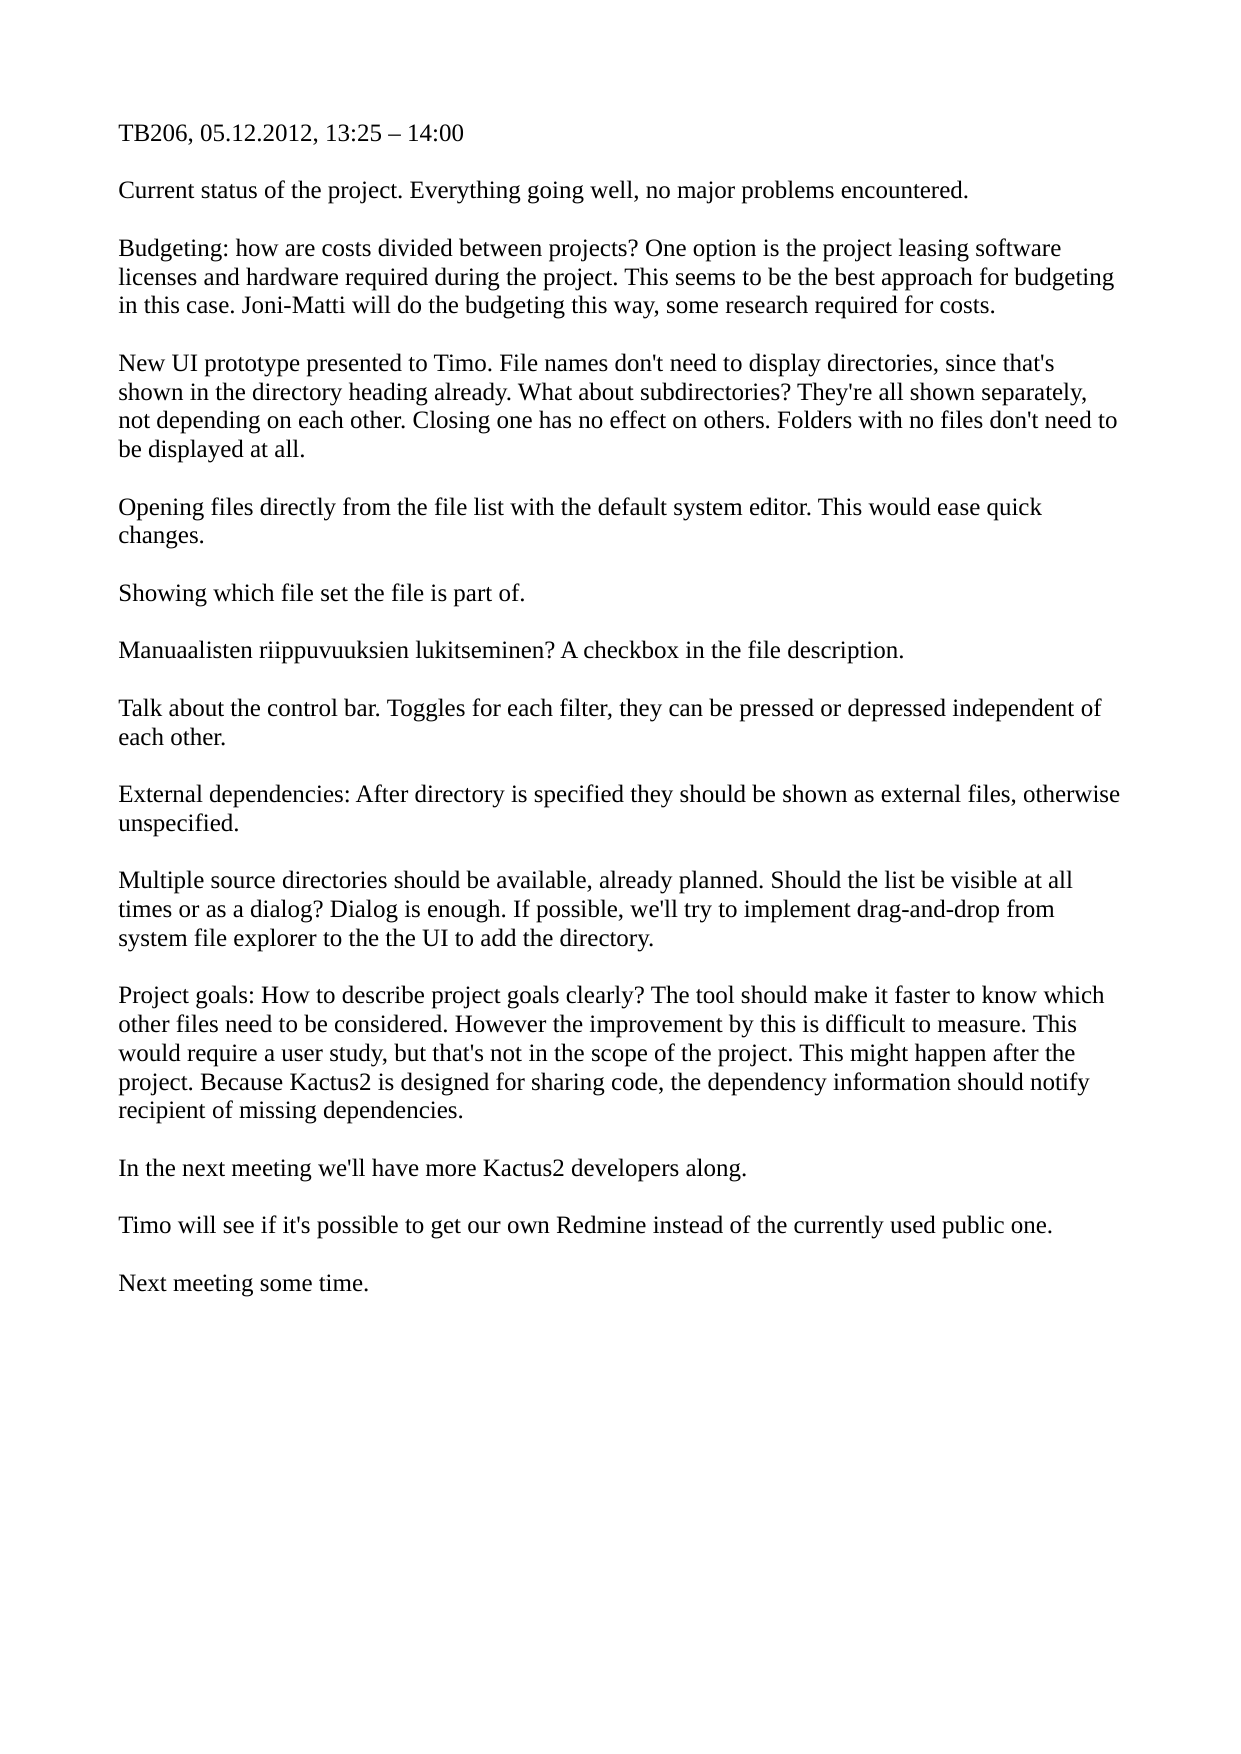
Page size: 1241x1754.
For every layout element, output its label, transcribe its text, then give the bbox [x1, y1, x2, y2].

text Multiple source directories should be available, already planned. Should the list be visible at all times or as a dialog? Dialog is enough. If possible, we'll try to implement drag-and-drop from system file explorer to the the UI to add the directory. [118, 866, 1122, 952]
text Showing which file set the file is part of. [118, 578, 1122, 607]
text Budgeting: how are costs divided between projects? One option is the project leasing software licenses and hardware required during the project. This seems to be the best approach for budgeting in this case. Joni-Matti will do the budgeting this way, some research required for costs. [118, 233, 1122, 319]
text Next meeting some time. [118, 1268, 1122, 1297]
text TB206, 05.12.2012, 13:25 – 14:00 [118, 118, 1122, 147]
text Opening files directly from the file list with the default system editor. This would ease quick changes. [118, 492, 1122, 549]
text In the next meeting we'll have more Kactus2 developers along. [118, 1153, 1122, 1182]
text Current status of the project. Everything going well, no major problems encountered. [118, 176, 1122, 204]
text Manuaalisten riippuvuuksien lukitseminen? A checkbox in the file description. [118, 636, 1122, 664]
text New UI prototype presented to Timo. File names don't need to display directories, since that's shown in the directory heading already. What about subdirectories? They're all shown separately, not depending on each other. Closing one has no effect on others. Folders with no files don't need to be displayed at all. [118, 348, 1122, 463]
text Talk about the control bar. Toggles for each filter, they can be pressed or depressed independent of each other. [118, 693, 1122, 751]
text Project goals: How to describe project goals clearly? The tool should make it faster to know which other files need to be considered. However the improvement by this is difficult to measure. This would require a user study, but that's not in the scope of the project. This might happen after the project. Because Kactus2 is designed for sharing code, the dependency information should notify recipient of missing dependencies. [118, 981, 1122, 1124]
text Timo will see if it's possible to get our own Redmine instead of the currently used public one. [118, 1211, 1122, 1239]
text External dependencies: After directory is specified they should be shown as external files, otherwise unspecified. [118, 779, 1122, 837]
